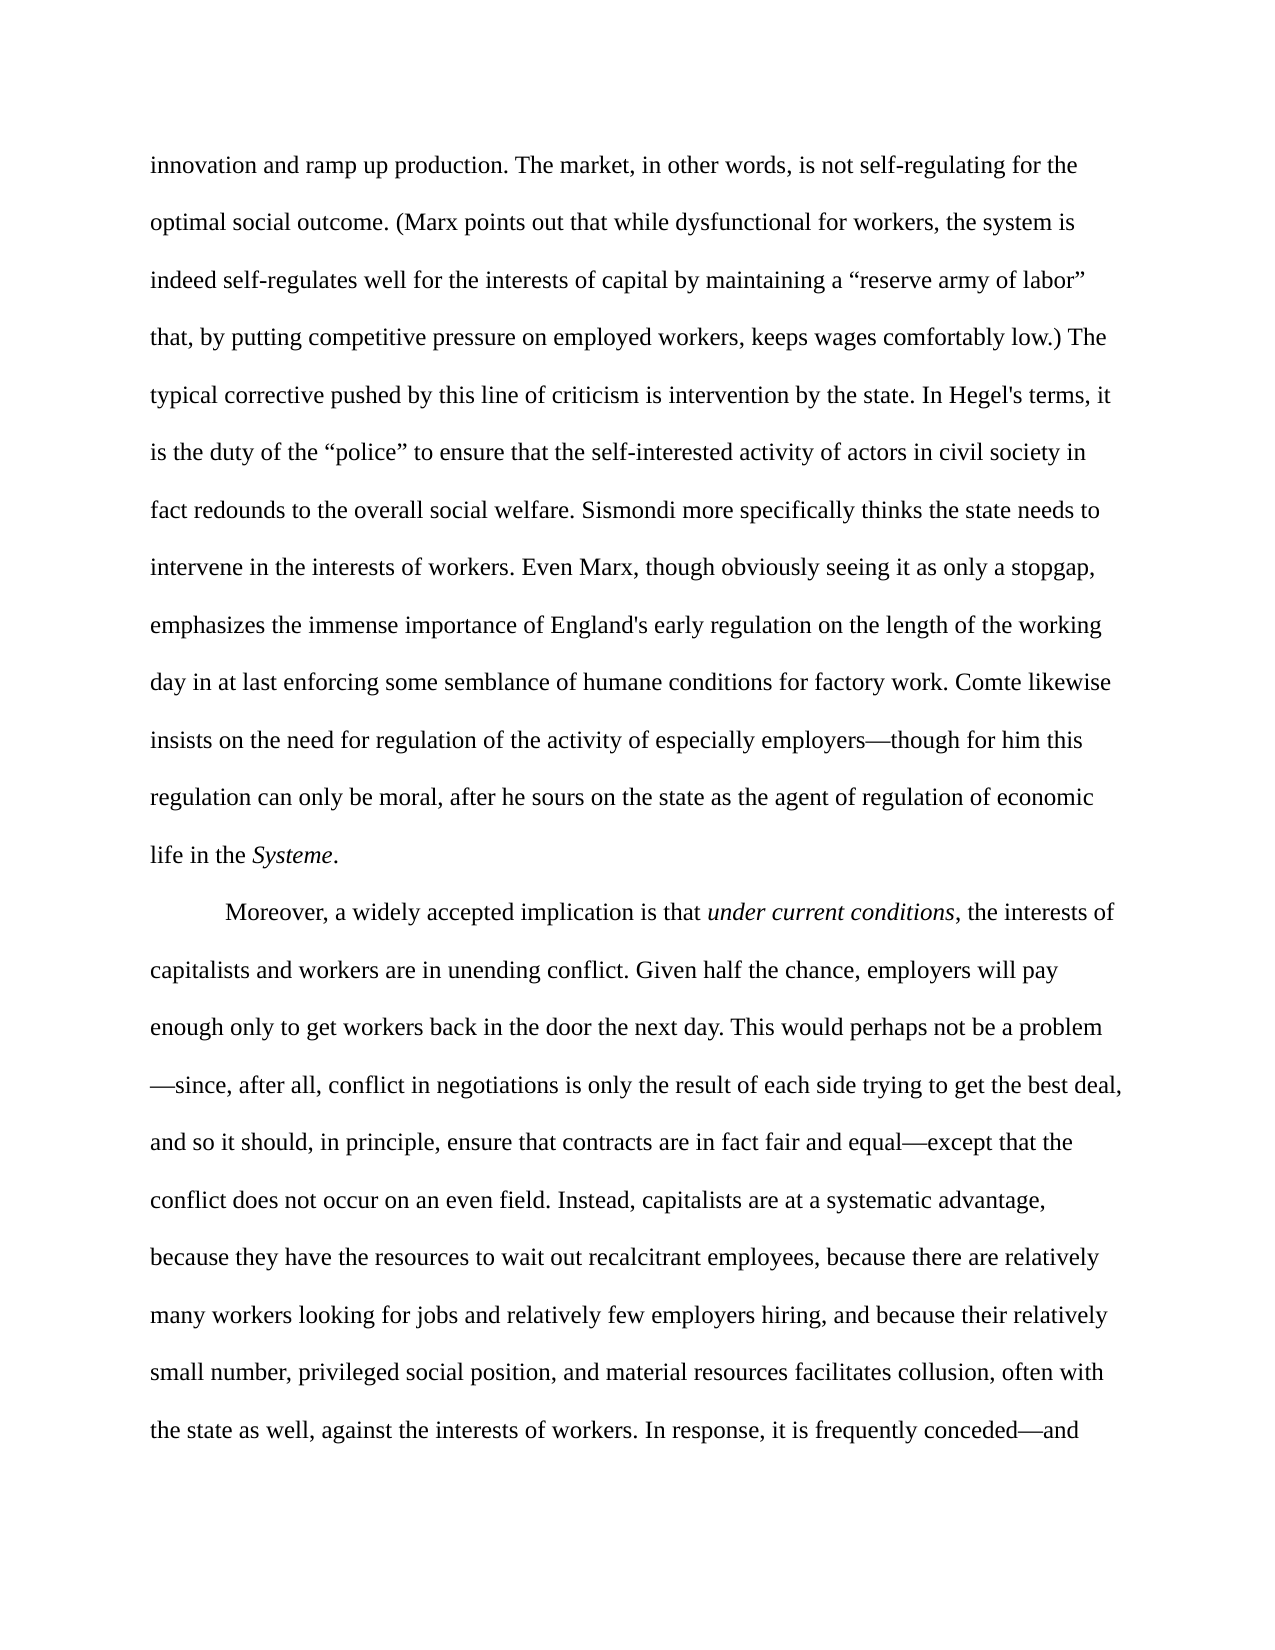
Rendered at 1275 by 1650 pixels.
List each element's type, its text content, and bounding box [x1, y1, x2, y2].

text innovation and ramp up production. The market, in other words, is not self-regulating for the optimal social outcome. (Marx points out that while dysfunctional for workers, the system is indeed self-regulates well for the interests of capital by maintaining a “reserve army of labor” that, by putting competitive pressure on employed workers, keeps wages comfortably low.) The typical corrective pushed by this line of criticism is intervention by the state. In Hegel's terms, it is the duty of the “police” to ensure that the self-interested activity of actors in civil society in fact redounds to the overall social welfare. Sismondi more specifically thinks the state needs to intervene in the interests of workers. Even Marx, though obviously seeing it as only a stopgap, emphasizes the immense importance of England's early regulation on the length of the working day in at last enforcing some semblance of humane conditions for factory work. Comte likewise insists on the need for regulation of the activity of especially employers—though for him this regulation can only be moral, after he sours on the state as the agent of regulation of economic life in the Systeme. [150, 150, 1125, 869]
text Moreover, a widely accepted implication is that under current conditions, the interests of capitalists and workers are in unending conflict. Given half the chance, employers will pay enough only to get workers back in the door the next day. This would perhaps not be a problem—since, after all, conflict in negotiations is only the result of each side trying to get the best deal, and so it should, in principle, ensure that contracts are in fact fair and equal—except that the conflict does not occur on an even field. Instead, capitalists are at a systematic advantage, because they have the resources to wait out recalcitrant employees, because there are relatively many workers looking for jobs and relatively few employers hiring, and because their relatively small number, privileged social position, and material resources facilitates collusion, often with the state as well, against the interests of workers. In response, it is frequently conceded—and [150, 897, 1125, 1444]
